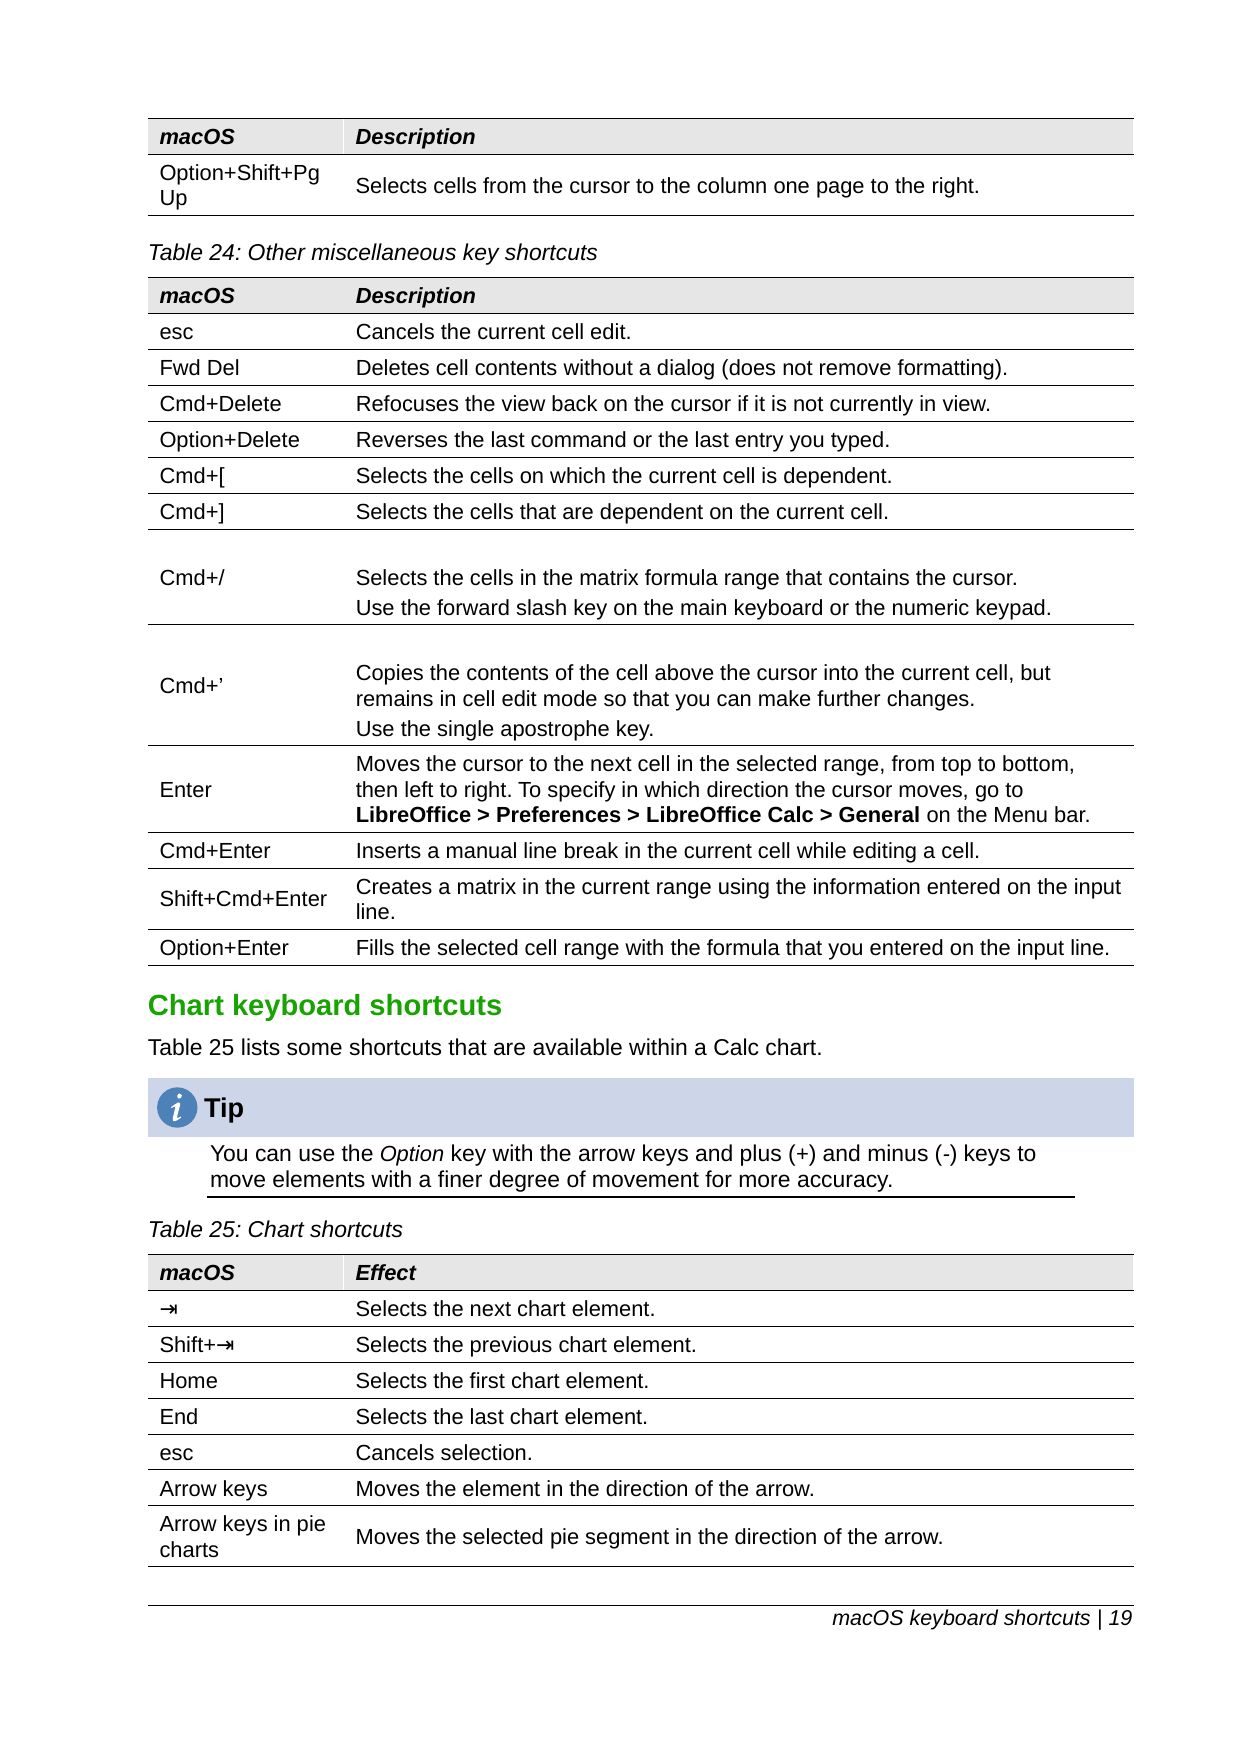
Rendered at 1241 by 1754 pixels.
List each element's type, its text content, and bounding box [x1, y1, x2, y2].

table_cell Selects the cells that are dependent on the current cell. [344, 494, 1134, 529]
table_cell Enter [148, 746, 344, 832]
subtitle Chart keyboard shortcuts [148, 988, 1134, 1022]
table_cell Selects the first chart element. [344, 1363, 1133, 1397]
table_cell ⇥ [148, 1291, 343, 1326]
table_cell esc [148, 314, 344, 349]
table_cell Moves the element in the direction of the arrow. [344, 1470, 1133, 1505]
table_cell Option+Shift+PgUp [148, 155, 343, 215]
text You can use the Option key with the arrow keys and plus (+) and minus (-) keys to move elements with a finer degree of movement for more accuracy. [207, 1137, 1075, 1196]
table_cell Arrow keys in pie charts [148, 1506, 343, 1566]
table_cell Cmd+Delete [148, 386, 344, 421]
table_header macOS [148, 278, 344, 313]
table_cell Creates a matrix in the current range using the information entered on the input line. [344, 869, 1134, 929]
table_cell Selects cells from the cursor to the column one page to the right. [344, 155, 1133, 215]
table_cell Shift+⇥ [148, 1327, 343, 1362]
table_cell Cmd+’ [148, 625, 344, 745]
table_cell Arrow keys [148, 1470, 343, 1505]
table_cell Cmd+] [148, 494, 344, 529]
table_cell Selects the cells on which the current cell is dependent. [344, 458, 1134, 493]
table_cell Inserts a manual line break in the current cell while editing a cell. [344, 833, 1134, 868]
table_header Effect [344, 1255, 1133, 1290]
table_cell Option+Enter [148, 930, 344, 965]
text Table 24: Other miscellaneous key shortcuts [148, 239, 1134, 265]
text Table 25: Chart shortcuts [148, 1216, 1134, 1242]
table_cell esc [148, 1435, 343, 1469]
table_cell Cancels selection. [344, 1435, 1133, 1469]
table_header Description [344, 278, 1134, 313]
table_cell Selects the last chart element. [344, 1399, 1133, 1433]
table_cell Shift+Cmd+Enter [148, 869, 344, 929]
table_cell Cancels the current cell edit. [344, 314, 1134, 349]
table_cell Fills the selected cell range with the formula that you entered on the input line. [344, 930, 1134, 965]
table_header macOS [148, 1255, 343, 1290]
table_cell Cmd+/ [148, 530, 344, 624]
text Table 25 lists some shortcuts that are available within a Calc chart. [148, 1034, 1134, 1060]
table_header macOS [148, 119, 343, 154]
table_cell Refocuses the view back on the cursor if it is not currently in view. [344, 386, 1134, 421]
table_cell Selects the next chart element. [344, 1291, 1133, 1326]
table_cell End [148, 1399, 343, 1433]
table_cell Copies the contents of the cell above the cursor into the current cell, but remains in cell edit mode so that you can make further changes. Use the single apostrophe key. [344, 625, 1134, 745]
table_cell Reverses the last command or the last entry you typed. [344, 422, 1134, 457]
table_cell Cmd+[ [148, 458, 344, 493]
table_cell Moves the cursor to the next cell in the selected range, from top to bottom, then left to right. To specify in which direction the cursor moves, go to LibreOffice > Preferences > LibreOffice Calc > General on the Menu bar. [344, 746, 1134, 832]
table_cell Selects the previous chart element. [344, 1327, 1133, 1362]
table_cell Cmd+Enter [148, 833, 344, 868]
table_cell Moves the selected pie segment in the direction of the arrow. [344, 1506, 1133, 1566]
table_cell Fwd Del [148, 350, 344, 385]
table_header Description [344, 119, 1133, 154]
subtitle Tip [148, 1078, 1134, 1137]
table_cell Deletes cell contents without a dialog (does not remove formatting). [344, 350, 1134, 385]
table_cell Home [148, 1363, 343, 1397]
table_cell Selects the cells in the matrix formula range that contains the cursor. Use the forward slash key on the main keyboard or the numeric keypad. [344, 530, 1134, 624]
table_cell Option+Delete [148, 422, 344, 457]
